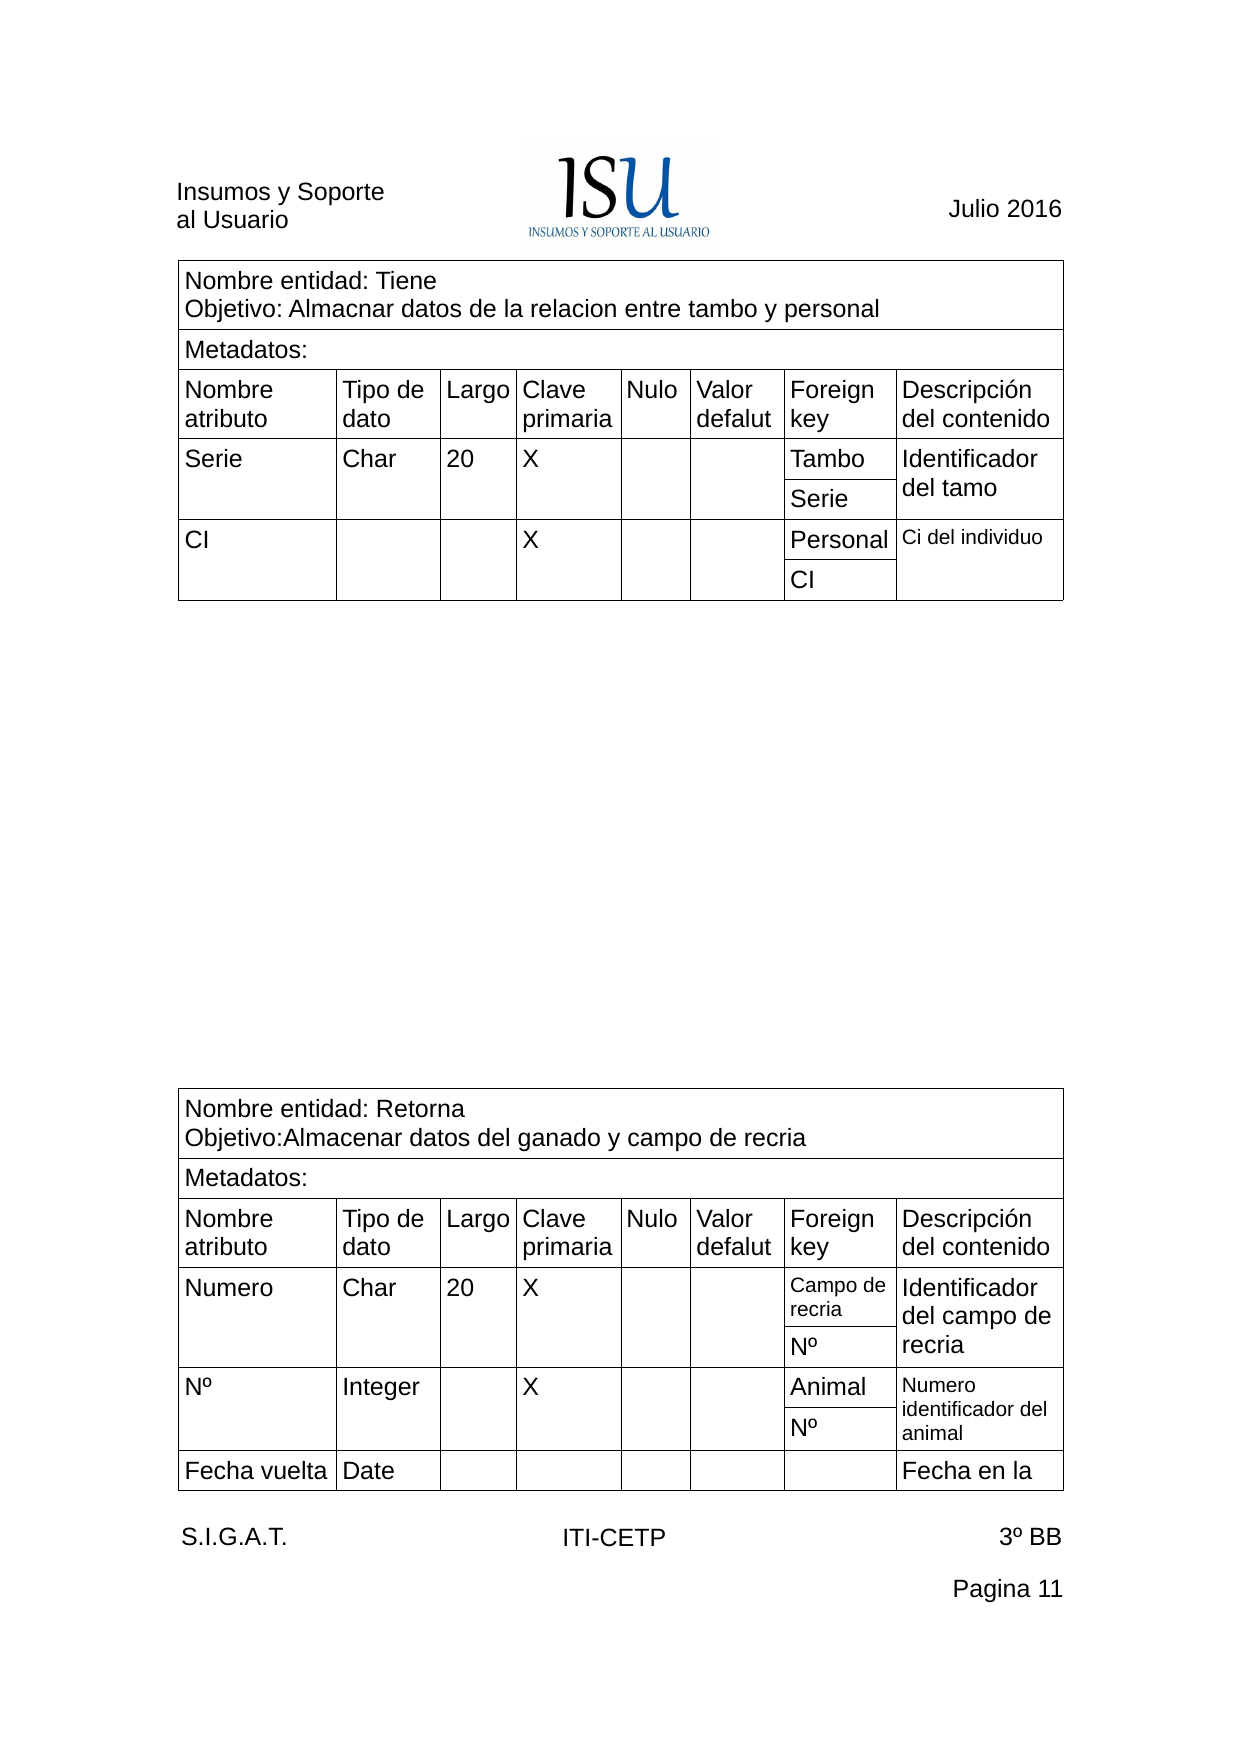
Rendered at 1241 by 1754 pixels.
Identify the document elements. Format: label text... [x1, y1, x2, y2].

table_cell [691, 1451, 784, 1490]
table_cell Numero [179, 1268, 336, 1367]
table_cell Nº [179, 1368, 336, 1450]
table_cell CI [179, 520, 336, 599]
table_cell Clave primaria [517, 370, 621, 438]
table_cell [441, 520, 516, 599]
table_cell CI [785, 560, 896, 599]
table_cell [622, 1451, 690, 1490]
table_cell Identificador del campo de recria [897, 1268, 1063, 1367]
table_cell [622, 1368, 690, 1450]
table_cell Integer [337, 1368, 440, 1450]
table_cell Char [337, 439, 440, 519]
table_cell Ci del individuo [897, 520, 1063, 599]
table_cell [785, 1451, 896, 1490]
table_cell Serie [179, 439, 336, 519]
table_cell [337, 520, 440, 599]
table_cell Valor defalut [691, 1199, 784, 1267]
table_cell Personal [785, 520, 896, 559]
table_cell [441, 1368, 516, 1450]
table_cell Nombre atributo [179, 370, 336, 438]
table_cell Nombre atributo [179, 1199, 336, 1267]
table_cell X [517, 520, 621, 599]
table_cell [691, 1268, 784, 1367]
picture [517, 138, 723, 252]
table_header Nombre entidad: Tiene Objetivo: Almacnar datos de la relacion entre tambo y personal [179, 261, 1063, 329]
table_header Nombre entidad: Retorna Objetivo:Almacenar datos del ganado y campo de recria [179, 1089, 1063, 1157]
table_cell Largo [441, 1199, 516, 1267]
table_cell Metadatos: [179, 1159, 1063, 1198]
table_cell 20 [441, 1268, 516, 1367]
table_cell Foreign key [785, 370, 896, 438]
table_cell [441, 1451, 516, 1490]
table_cell [622, 1268, 690, 1367]
table_cell Valor defalut [691, 370, 784, 438]
table_cell Nº [785, 1408, 896, 1450]
table_cell Animal [785, 1368, 896, 1407]
table_cell [691, 439, 784, 519]
table_cell X [517, 1368, 621, 1450]
table_cell X [517, 1268, 621, 1367]
table_cell [517, 1451, 621, 1490]
table_cell Identificador del tamo [897, 439, 1063, 519]
table_cell Nulo [622, 370, 690, 438]
table_cell Descripción del contenido [897, 370, 1063, 438]
table_cell Numero identificador del animal [897, 1368, 1063, 1450]
table_cell Date [337, 1451, 440, 1490]
table_cell Foreign key [785, 1199, 896, 1267]
table_cell Metadatos: [179, 330, 1063, 369]
table_cell Tambo [785, 439, 896, 478]
table_cell Campo de recria [785, 1268, 896, 1326]
table_cell Char [337, 1268, 440, 1367]
table_cell Nº [785, 1327, 896, 1367]
table_cell Fecha vuelta [179, 1451, 336, 1490]
table_cell 20 [441, 439, 516, 519]
table_cell Fecha en la [897, 1451, 1063, 1490]
table_cell Serie [785, 480, 896, 519]
table_cell X [517, 439, 621, 519]
table_cell Nulo [622, 1199, 690, 1267]
table_cell Tipo de dato [337, 1199, 440, 1267]
table_cell [691, 520, 784, 599]
table_cell [622, 520, 690, 599]
table_cell Descripción del contenido [897, 1199, 1063, 1267]
table_cell Tipo de dato [337, 370, 440, 438]
table_cell [622, 439, 690, 519]
table_cell [691, 1368, 784, 1450]
table_cell Clave primaria [517, 1199, 621, 1267]
table_cell Largo [441, 370, 516, 438]
